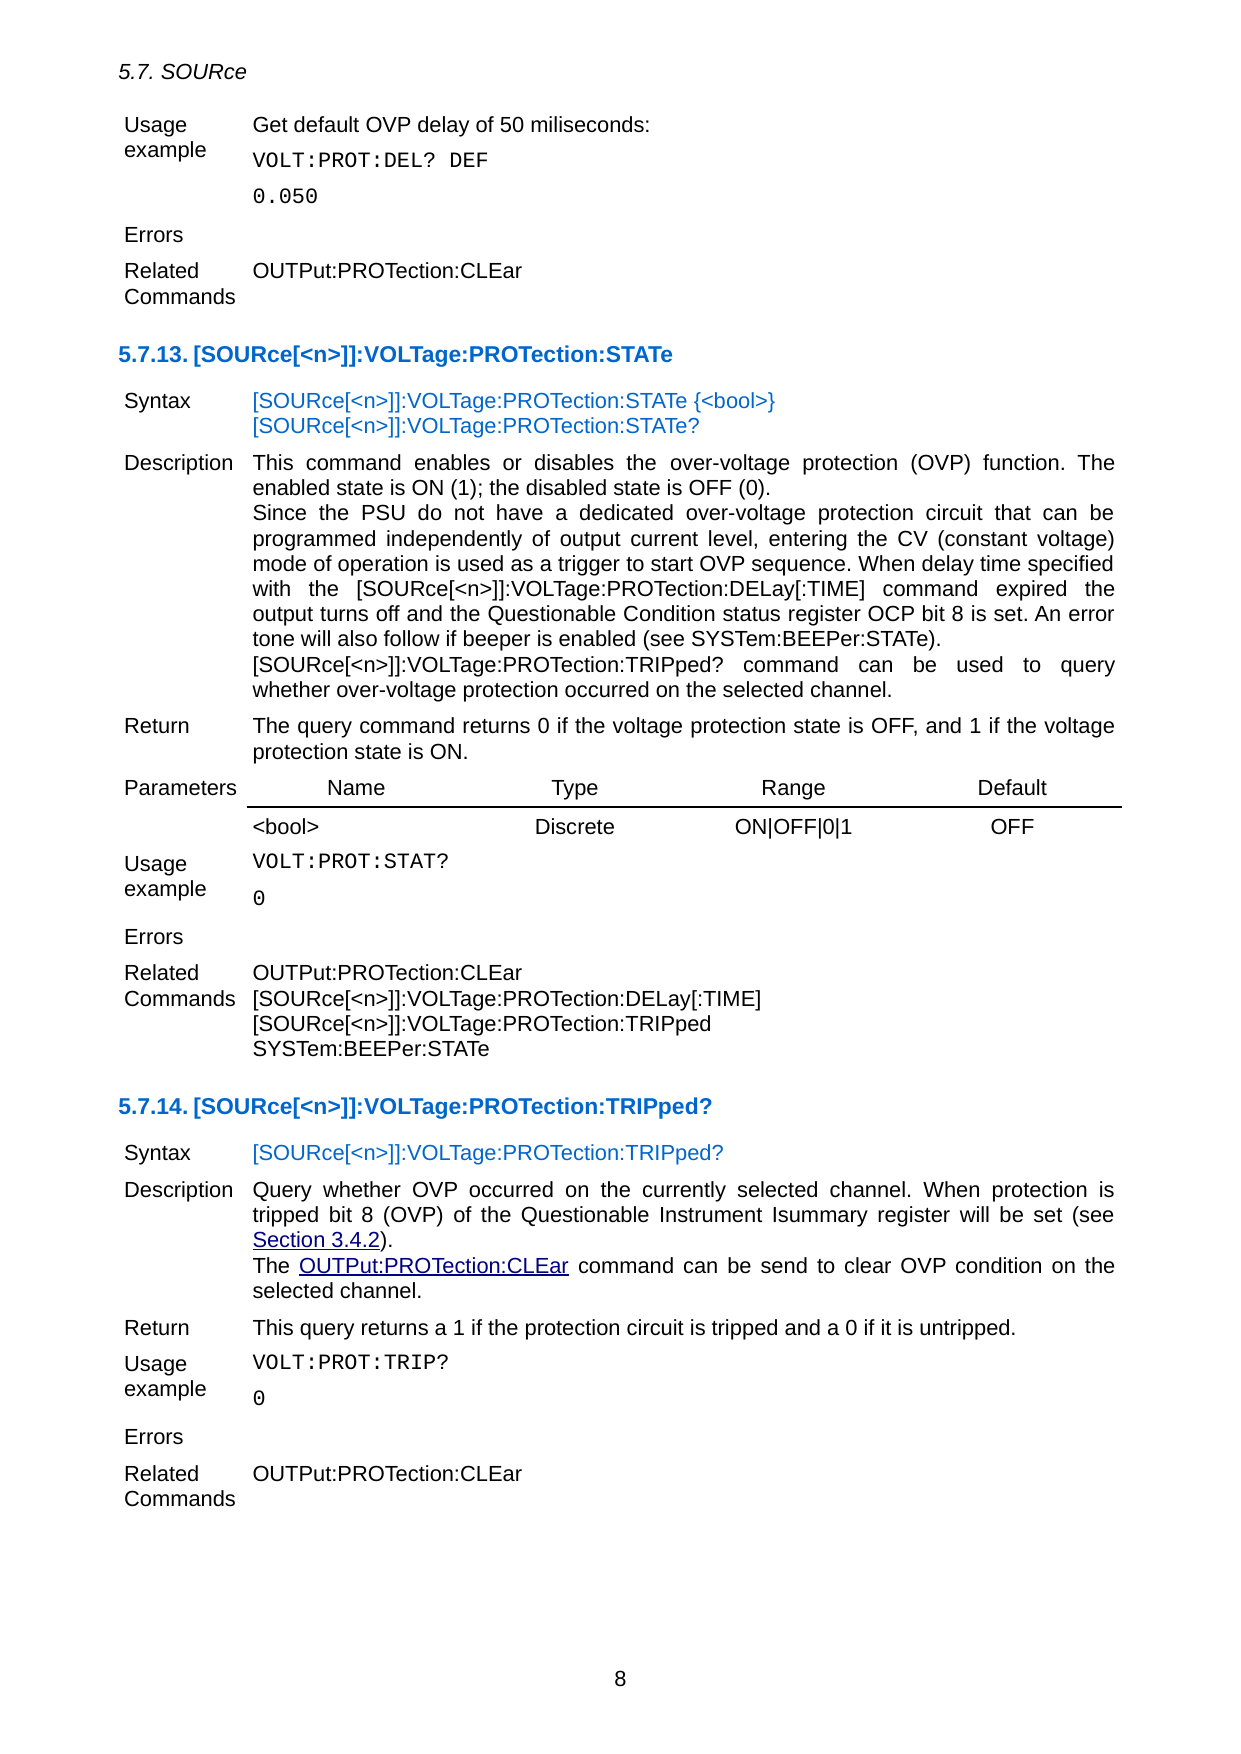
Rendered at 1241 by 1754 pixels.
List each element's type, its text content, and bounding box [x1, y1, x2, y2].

table_header [SOURce[<n>]]:VOLTage:PROTection:STATe {<bool>} [SOURce[<n>]]:VOLTage:PROTection:STATe? [247, 382, 1122, 444]
table_cell Related Commands [118, 1455, 247, 1517]
subtitle [SOURce[<n>]]:VOLTage:PROTection:TRIPped? [118, 1093, 1122, 1120]
table_cell Usage example [118, 1345, 247, 1418]
table_cell OUTPut:PROTection:CLEar [247, 1455, 1122, 1517]
table_cell [247, 918, 1122, 954]
table_cell Parameters [118, 770, 247, 845]
table_cell VOLT:PROT:STAT? 0 [247, 845, 1122, 918]
table_cell Type [465, 770, 684, 806]
table_header Syntax [118, 1135, 247, 1171]
table_cell Description [118, 1171, 247, 1309]
table_cell <bool> [247, 808, 465, 845]
table_cell OUTPut:PROTection:CLEar [SOURce[<n>]]:VOLTage:PROTection:DELay[:TIME] [SOURce[<n>]]:VOLTage:PROTection:TRIPped SYSTem:BEEPer:STATe [247, 955, 1122, 1067]
table_cell Get default OVP delay of 50 miliseconds: VOLT:PROT:DEL? DEF 0.050 [247, 106, 1122, 216]
table_cell [247, 1418, 1122, 1455]
table_cell Name [247, 770, 465, 806]
table_cell ON|OFF|0|1 [684, 808, 903, 845]
table_cell Description [118, 444, 247, 708]
table_cell Errors [118, 216, 247, 253]
table_cell OUTPut:PROTection:CLEar [247, 253, 1122, 314]
table_cell VOLT:PROT:TRIP? 0 [247, 1345, 1122, 1418]
table_cell [247, 216, 1122, 253]
table_cell Range [684, 770, 903, 806]
table_cell Return [118, 1309, 247, 1345]
table_cell Errors [118, 918, 247, 954]
table_cell Usage example [118, 106, 247, 216]
table_cell This query returns a 1 if the protection circuit is tripped and a 0 if it is untripped. [247, 1309, 1122, 1345]
table_cell Usage example [118, 845, 247, 918]
table_cell Related Commands [118, 253, 247, 314]
table_cell Default [903, 770, 1122, 806]
subtitle [SOURce[<n>]]:VOLTage:PROTection:STATe [118, 341, 1122, 367]
table_cell The query command returns 0 if the voltage protection state is OFF, and 1 if the voltage protection state is ON. [247, 708, 1122, 769]
table_header [SOURce[<n>]]:VOLTage:PROTection:TRIPped? [247, 1135, 1122, 1171]
table_cell Query whether OVP occurred on the currently selected channel. When protection is tripped bit 8 (OVP) of the Questionable Instrument Isummary register will be set (see Section 3.4.2). The OUTPut:PROTection:CLEar command can be send to clear OVP condition on the selected channel. [247, 1171, 1122, 1309]
table_cell Related Commands [118, 955, 247, 1067]
table_cell OFF [903, 808, 1122, 845]
table_cell Discrete [465, 808, 684, 845]
table_header Syntax [118, 382, 247, 444]
table_cell Errors [118, 1418, 247, 1455]
table_cell This command enables or disables the over-voltage protection (OVP) function. The enabled state is ON (1); the disabled state is OFF (0). Since the PSU do not have a dedicated over-voltage protection circuit that can be programmed independently of output current level, entering the CV (constant voltage) mode of operation is used as a trigger to start OVP sequence. When delay time specified with the [SOURce[<n>]]:VOLTage:PROTection:DELay[:TIME] command expired the output turns off and the Questionable Condition status register OCP bit 8 is set. An error tone will also follow if beeper is enabled (see SYSTem:BEEPer:STATe). [SOURce[<n>]]:VOLTage:PROTection:TRIPped? command can be used to query whether over-voltage protection occurred on the selected channel. [247, 444, 1122, 708]
table_cell Return [118, 708, 247, 769]
